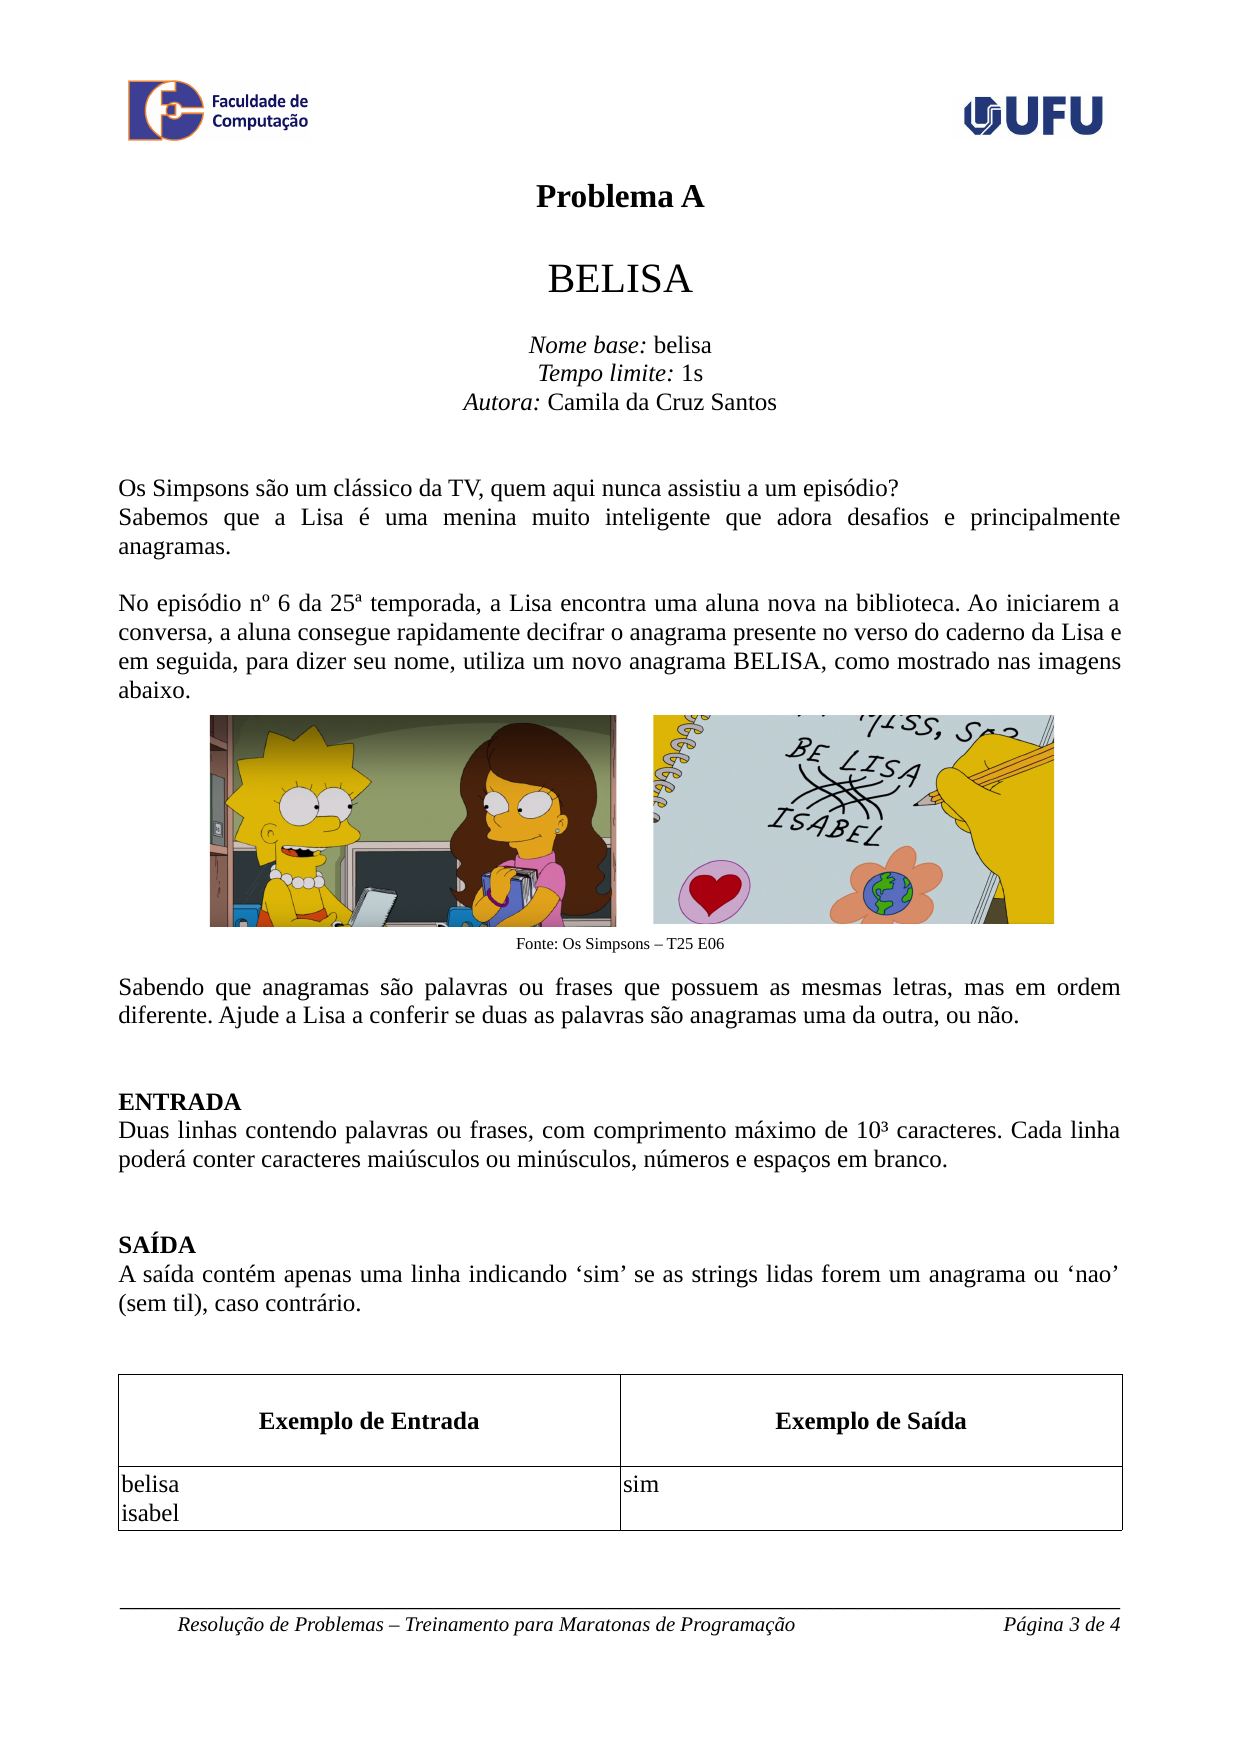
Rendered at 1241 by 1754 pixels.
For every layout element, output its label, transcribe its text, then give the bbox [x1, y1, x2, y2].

text Tempo limite: 1s [118, 358, 1122, 387]
table_cell belisa isabel [119, 1467, 620, 1530]
picture [126, 79, 310, 142]
text Os Simpsons são um clássico da TV, quem aqui nunca assistiu a um episódio? [118, 473, 1122, 502]
text BELISA [118, 253, 1122, 301]
picture [653, 715, 1055, 924]
text Duas linhas contendo palavras ou frases, com comprimento máximo de 10³ caracteres. Cada linha poderá conter caracteres maiúsculos ou minúsculos, números e espaços em branco. [118, 1116, 1122, 1173]
table_header Exemplo de Saída [621, 1375, 1122, 1466]
text Problema A [118, 176, 1122, 215]
text Nome base: belisa [118, 330, 1122, 358]
table_header Exemplo de Entrada [119, 1375, 620, 1466]
picture [209, 715, 617, 927]
text Sabemos que a Lisa é uma menina muito inteligente que adora desafios e principalmente anagramas. [118, 502, 1122, 560]
text ENTRADA [118, 1087, 1122, 1116]
picture [950, 90, 1113, 141]
text Fonte: Os Simpsons – T25 E06 [118, 933, 1122, 953]
text SAÍDA [118, 1231, 1122, 1259]
text Sabendo que anagramas são palavras ou frases que possuem as mesmas letras, mas em ordem diferente. Ajude a Lisa a conferir se duas as palavras são anagramas uma da outra, ou não. [118, 972, 1122, 1029]
table_cell sim [621, 1467, 1122, 1530]
text A saída contém apenas uma linha indicando ‘sim’ se as strings lidas forem um anagrama ou ‘nao’ (sem til), caso contrário. [118, 1259, 1122, 1317]
text Autora: Camila da Cruz Santos [118, 387, 1122, 416]
text No episódio nº 6 da 25ª temporada, a Lisa encontra uma aluna nova na biblioteca. Ao iniciarem a conversa, a aluna consegue rapidamente decifrar o anagrama presente no verso do caderno da Lisa e em seguida, para dizer seu nome, utiliza um novo anagrama BELISA, como mostrado nas imagens abaixo. [118, 588, 1122, 703]
